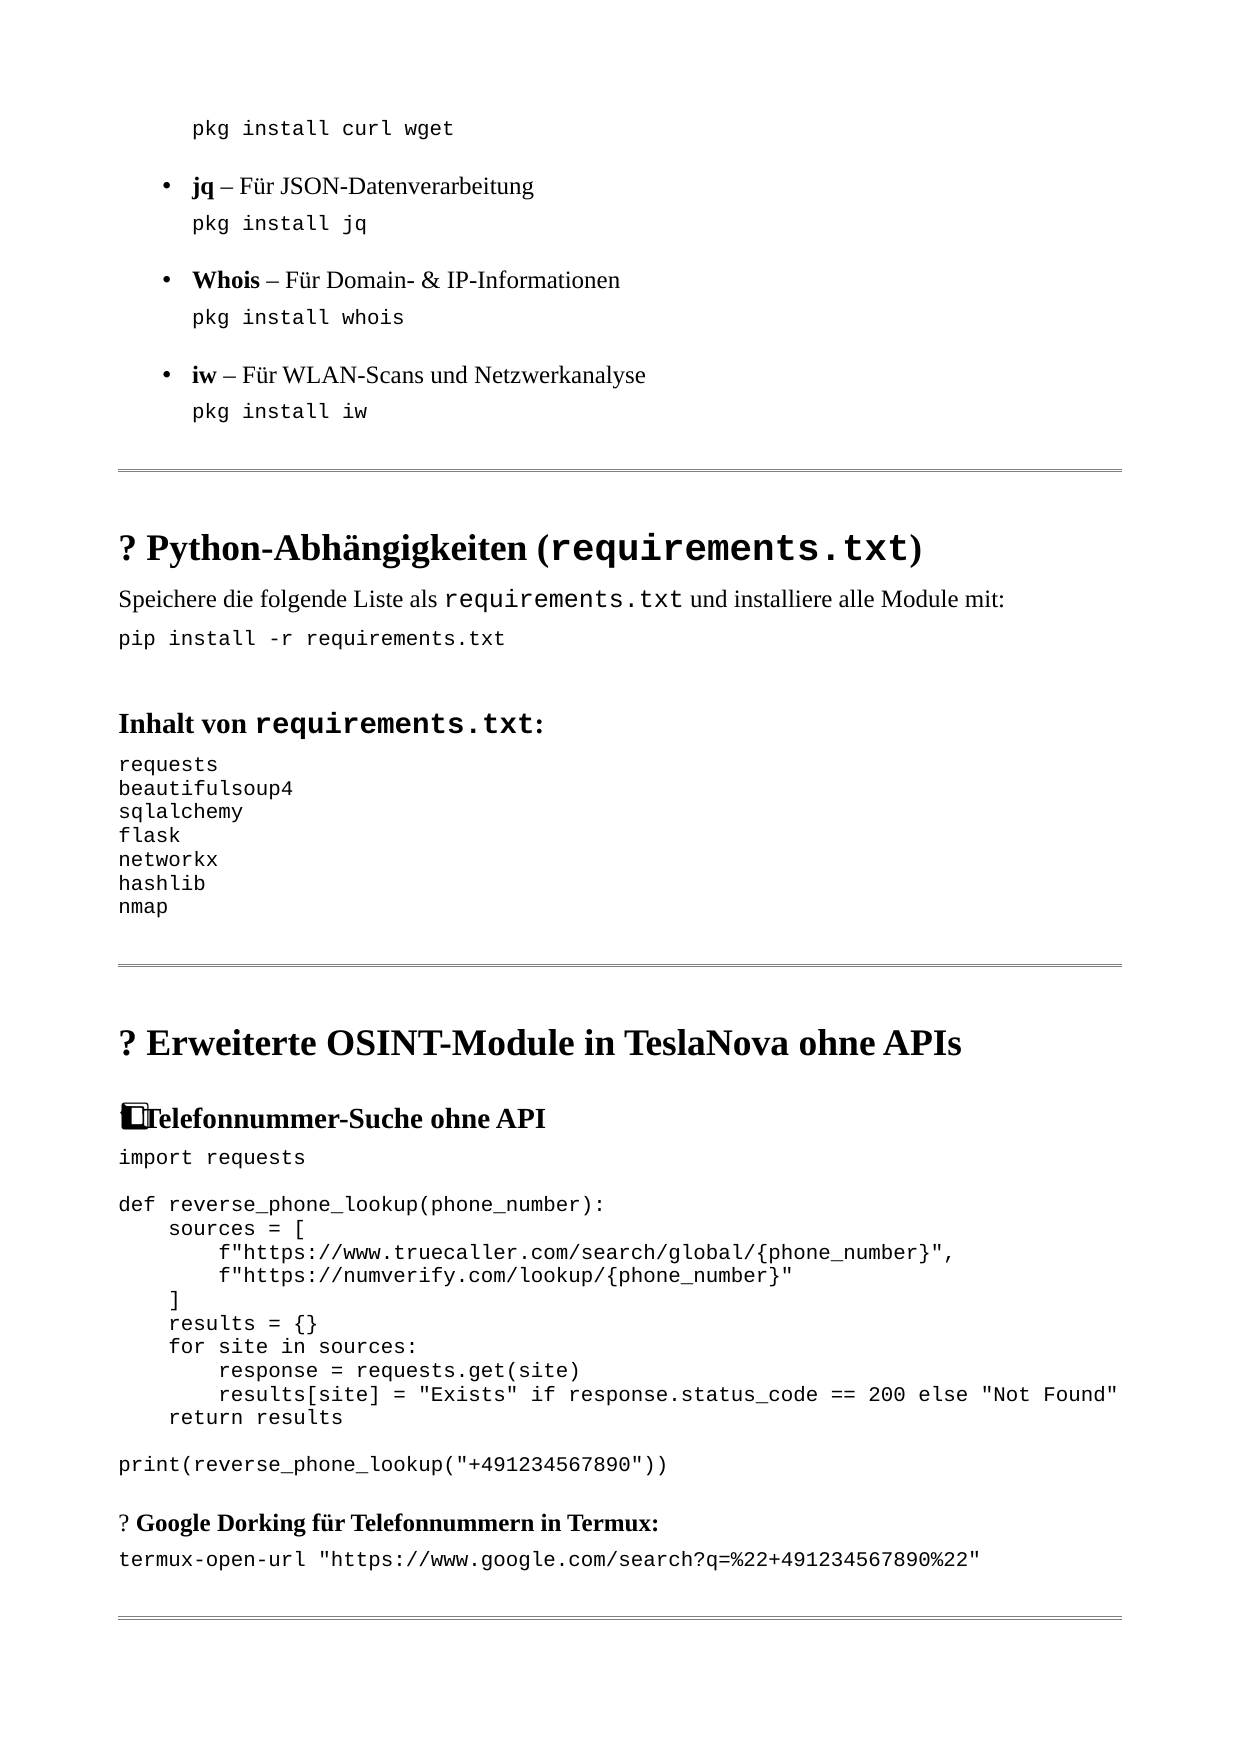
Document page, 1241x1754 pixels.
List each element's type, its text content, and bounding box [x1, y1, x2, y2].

text hashlib [118, 872, 1122, 896]
list iw – Für WLAN-Scans und Netzwerkanalyse [162, 360, 1122, 389]
subtitle Inhalt von requirements.txt: [118, 706, 1122, 742]
text def reverse_phone_lookup(phone_number): [118, 1194, 1122, 1218]
text results[site] = "Exists" if response.status_code == 200 else "Not Found" [118, 1383, 1122, 1407]
subtitle 1️⃣ Telefonnummer-Suche ohne API [118, 1101, 1122, 1134]
text sources = [ [118, 1218, 1122, 1242]
subtitle ? Python-Abhängigkeiten (requirements.txt) [118, 526, 1122, 572]
list pkg install curl wget [162, 118, 1122, 142]
list pkg install iw [162, 401, 1122, 425]
text ] [118, 1289, 1122, 1313]
subtitle ? Erweiterte OSINT-Module in TeslaNova ohne APIs [118, 1020, 1122, 1063]
text for site in sources: [118, 1336, 1122, 1360]
text nmap [118, 896, 1122, 920]
text flask [118, 825, 1122, 849]
text ? Google Dorking für Telefonnummern in Termux: [118, 1508, 1122, 1536]
text requests [118, 754, 1122, 778]
text sqlalchemy [118, 802, 1122, 825]
text Speichere die folgende Liste als requirements.txt und installiere alle Module mit: [118, 584, 1122, 615]
text response = requests.get(site) [118, 1360, 1122, 1383]
list Whois – Für Domain- & IP-Informationen [162, 266, 1122, 294]
text f"https://numverify.com/lookup/{phone_number}" [118, 1265, 1122, 1289]
text print(reverse_phone_lookup("+491234567890")) [118, 1454, 1122, 1478]
text results = {} [118, 1313, 1122, 1336]
text return results [118, 1407, 1122, 1431]
text import requests [118, 1147, 1122, 1171]
text f"https://www.truecaller.com/search/global/{phone_number}", [118, 1242, 1122, 1265]
list jq – Für JSON-Datenverarbeitung [162, 171, 1122, 200]
list pkg install jq [162, 212, 1122, 236]
text pip install -r requirements.txt [118, 628, 1122, 651]
text beautifulsoup4 [118, 778, 1122, 802]
text termux-open-url "https://www.google.com/search?q=%22+491234567890%22" [118, 1549, 1122, 1572]
text networkx [118, 849, 1122, 872]
list pkg install whois [162, 307, 1122, 331]
